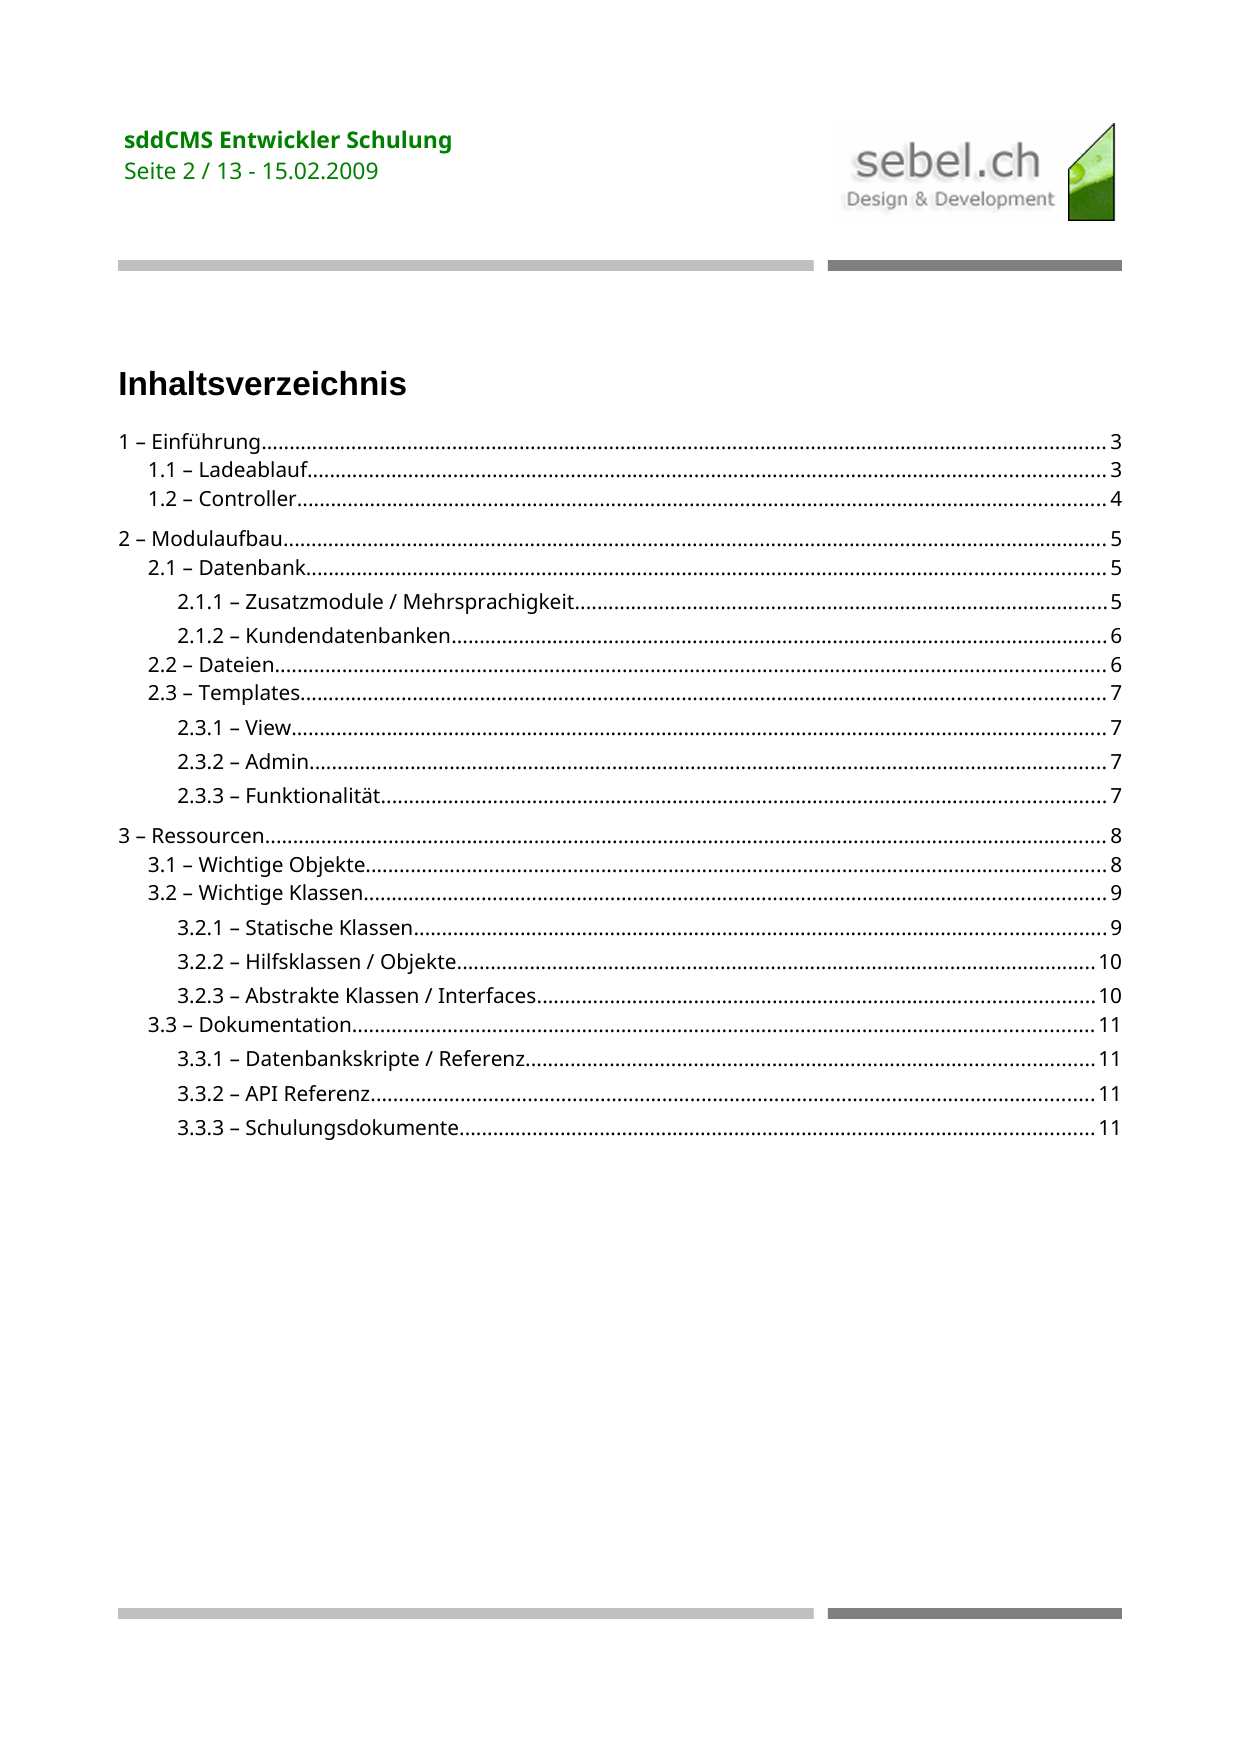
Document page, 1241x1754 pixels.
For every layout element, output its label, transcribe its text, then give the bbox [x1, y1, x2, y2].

text 2.1 – Datenbank 5 [148, 553, 1122, 581]
subtitle Inhaltsverzeichnis [118, 364, 1122, 403]
text 3.2.1 – Statische Klassen 9 [177, 913, 1122, 941]
text 3.1 – Wichtige Objekte 8 [148, 850, 1122, 878]
text 2.2 – Dateien 6 [148, 650, 1122, 678]
text 2.3.3 – Funktionalität 7 [177, 781, 1122, 810]
text 1.1 – Ladeablauf 3 [148, 456, 1122, 484]
text 2.3 – Templates 7 [148, 678, 1122, 707]
text 3.3.2 – API Referenz 11 [177, 1079, 1122, 1107]
text 2 – Modulaufbau 5 [118, 524, 1122, 553]
text 2.1.2 – Kundendatenbanken 6 [177, 621, 1122, 650]
text 3.3 – Dokumentation 11 [148, 1010, 1122, 1038]
text 2.3.1 – View 7 [177, 713, 1122, 741]
text 3.3.1 – Datenbankskripte / Referenz 11 [177, 1044, 1122, 1073]
picture [118, 260, 1122, 271]
text 2.3.2 – Admin 7 [177, 747, 1122, 775]
text 3.2.3 – Abstrakte Klassen / Interfaces 10 [177, 982, 1122, 1010]
text 3.2.2 – Hilfsklassen / Objekte 10 [177, 947, 1122, 976]
text 1.2 – Controller 4 [148, 484, 1122, 512]
text 3 – Ressourcen 8 [118, 822, 1122, 850]
text 2.1.1 – Zusatzmodule / Mehrsprachigkeit 5 [177, 587, 1122, 615]
text 3.3.3 – Schulungsdokumente 11 [177, 1113, 1122, 1142]
picture [118, 1608, 1122, 1619]
text 3.2 – Wichtige Klassen 9 [148, 878, 1122, 907]
text 1 – Einführung 3 [118, 427, 1122, 456]
